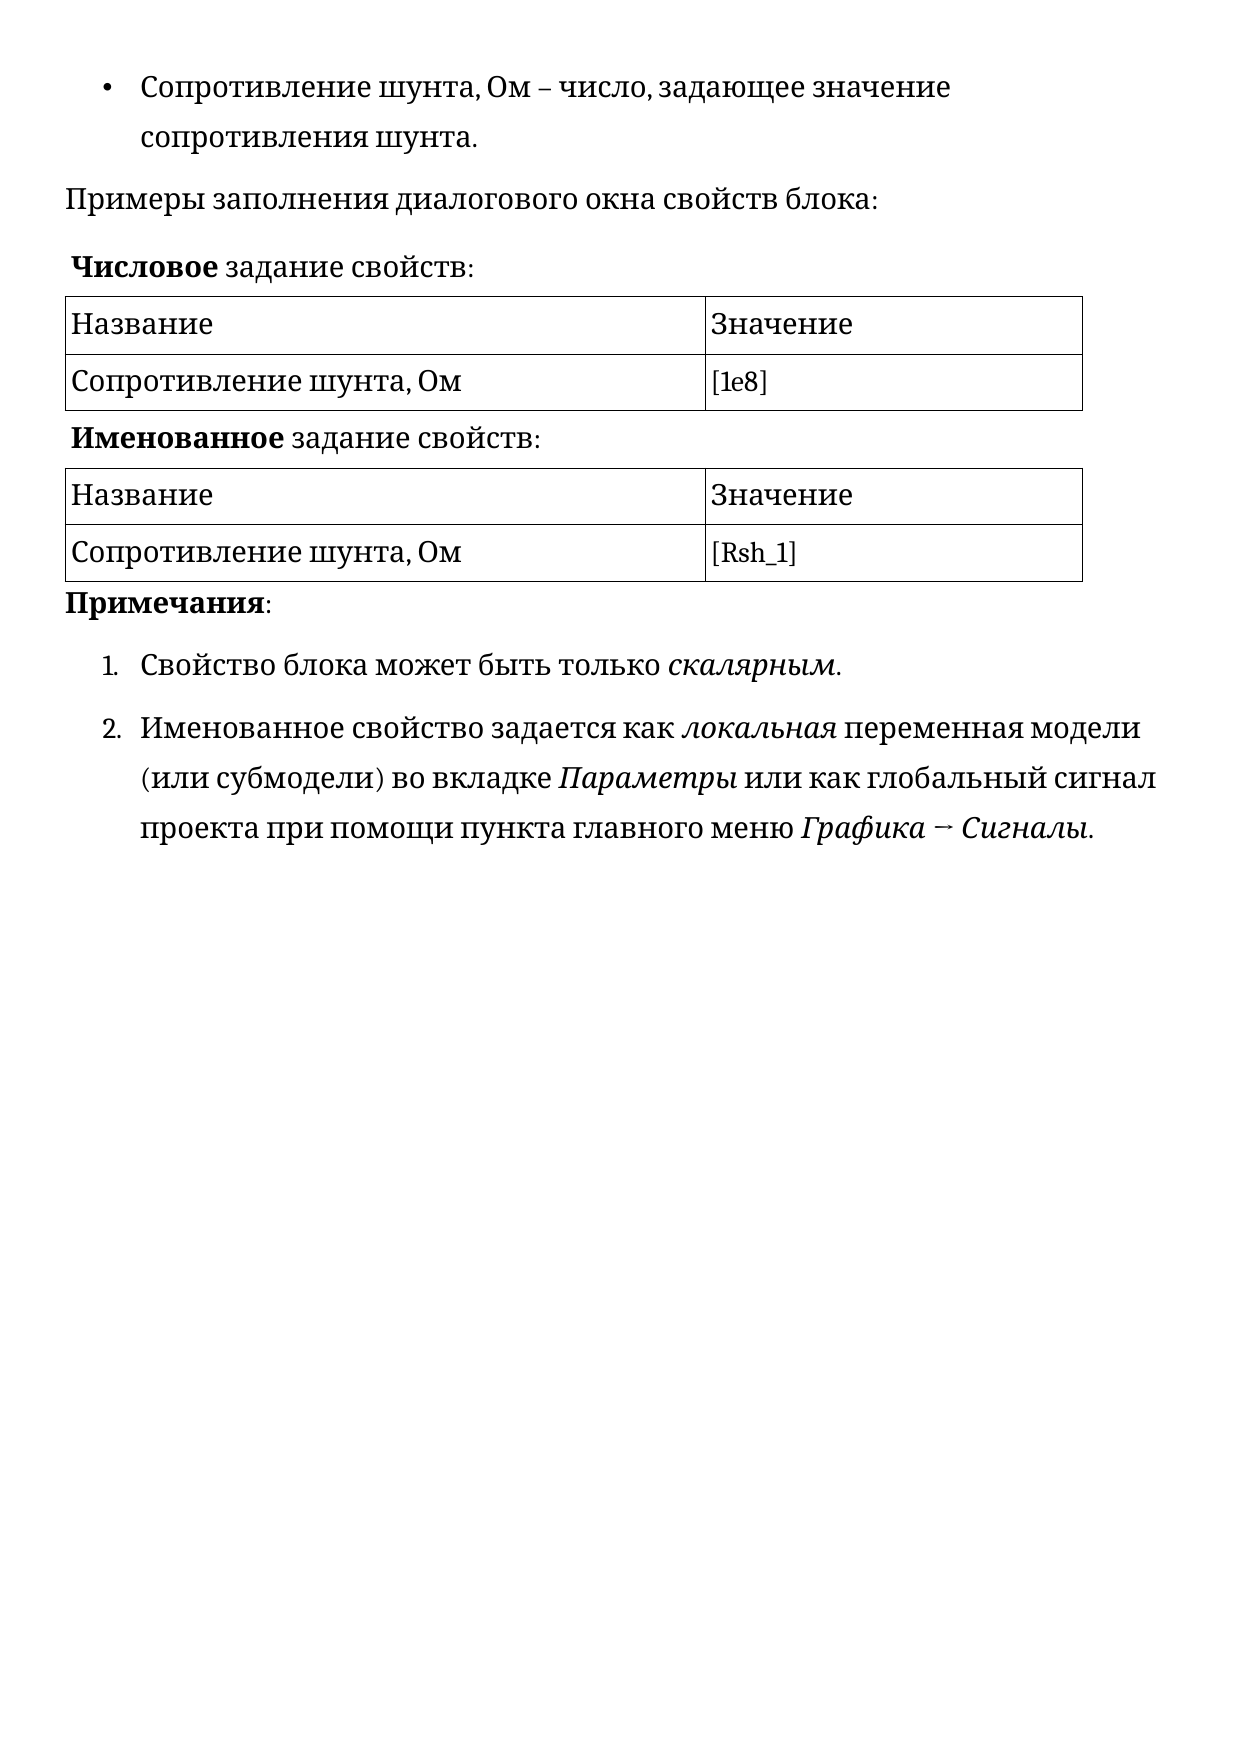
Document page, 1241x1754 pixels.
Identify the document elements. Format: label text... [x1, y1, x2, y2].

table_cell [Rsh_1] [706, 525, 1082, 581]
table_cell Значение [706, 297, 1082, 353]
table_cell Сопротивление шунта, Ом [66, 525, 705, 581]
table_cell Название [66, 297, 705, 353]
table_cell Название [66, 469, 705, 524]
table_cell Значение [706, 469, 1082, 524]
table_cell [1e8] [706, 355, 1082, 410]
table_header Числовое задание свойств: [65, 240, 1082, 296]
table_cell Именованное задание свойств: [65, 411, 1082, 467]
table_cell Сопротивление шунта, Ом [66, 355, 705, 410]
table_cell Блок представляет собой модель линейного сопротивления с источником тока. Внутренняя структура данного блока приведена на рисунке 1: Рисунок 1 – Внутренняя структура блока «Управляемый источник напряжения» Данный блок при помощи блоков для создания ненаправленных соединений передаёт в подключенные к данному элементу внутренние узлы электрической схемы значения проводимостей (KJ), которые вычисляются как 1/Rs, и значения токов (Isrc), задаваемые с входа «Управление». При этом с первого входа значение своего номера узла (NSELF) передаётся как значение соседнего номера узла (NJ) и наоборот. Ток источник подаётся с положительным знаком на вход 2 и с отрицательным на вход 1. Свойство: Сопротивление шунта, Ом – число, задающее значение сопротивления шунта. Примеры заполнения диалогового окна свойств блока: Примечания: Свойство блока может быть только скалярным. Именованное свойство задается как локальная переменная модели (или субмодели) во вкладке Параметры или как глобальный сигнал проекта при помощи пункта главного меню Графика → Сигналы. [59, 59, 1181, 858]
